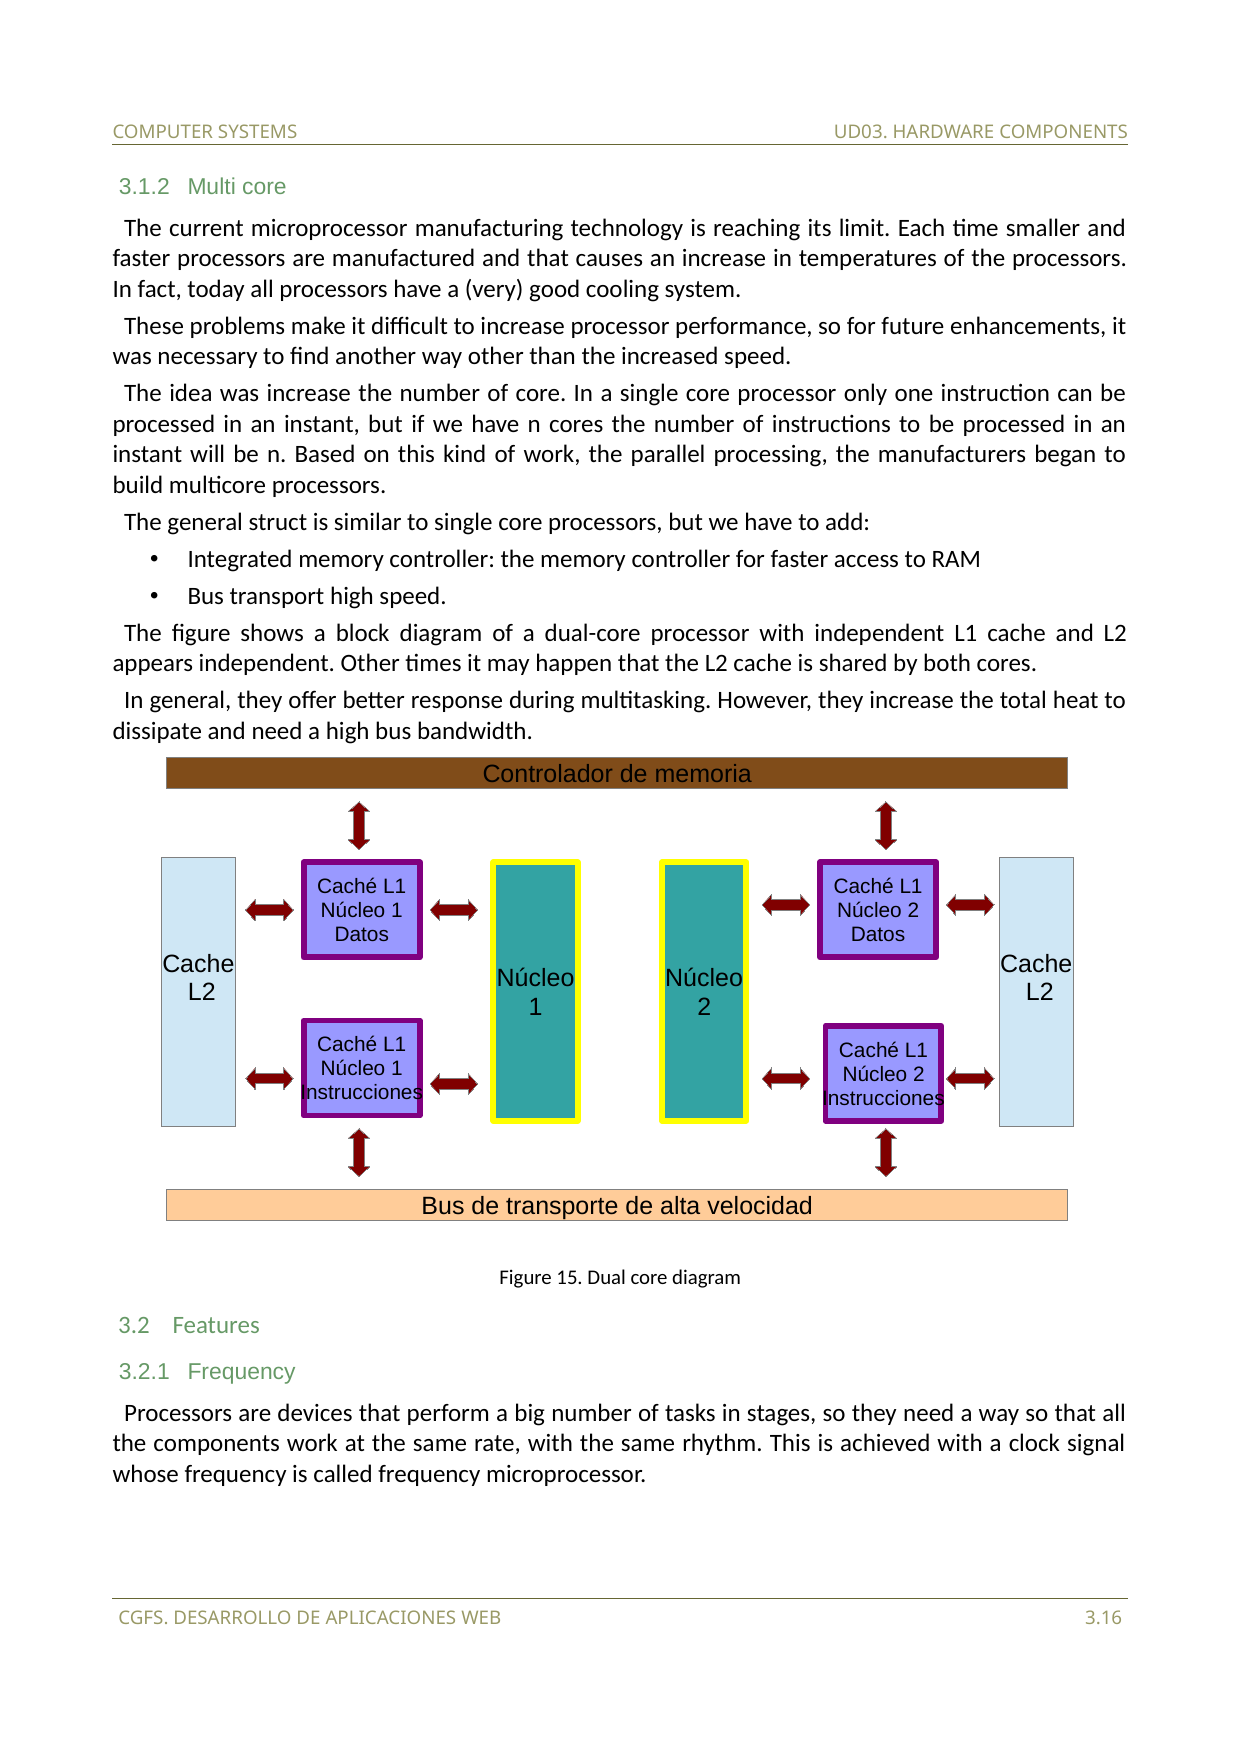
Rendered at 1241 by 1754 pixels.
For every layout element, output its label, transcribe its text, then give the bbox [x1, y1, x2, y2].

subtitle Features [112, 1309, 1128, 1339]
subtitle Multi core [112, 173, 1128, 199]
list Integrated memory controller: the memory controller for faster access to RAM [150, 543, 1128, 573]
text The figure shows a block diagram of a dual-core processor with independent L1 cache and L2 appears independent. Other times it may happen that the L2 cache is shared by both cores. [112, 617, 1128, 678]
subtitle Frequency [112, 1358, 1128, 1384]
text The idea was increase the number of core. In a single core processor only one instruction can be processed in an instant, but if we have n cores the number of instructions to be processed in an instant will be n. Based on this kind of work, the parallel processing, the manufacturers began to build multicore processors. [112, 377, 1128, 499]
text These problems make it difficult to increase processor performance, so for future enhancements, it was necessary to find another way other than the increased speed. [112, 310, 1128, 371]
text The current microprocessor manufacturing technology is reaching its limit. Each time smaller and faster processors are manufactured and that causes an increase in temperatures of the processors. In fact, today all processors have a (very) good cooling system. [112, 212, 1128, 303]
list Bus transport high speed. [150, 580, 1128, 611]
text The general struct is similar to single core processors, but we have to add: [112, 506, 1128, 537]
text Figure 15. Dual core diagram [112, 1264, 1128, 1290]
text Processors are devices that perform a big number of tasks in stages, so they need a way so that all the components work at the same rate, with the same rhythm. This is achieved with a clock signal whose frequency is called frequency microprocessor. [112, 1397, 1128, 1488]
text In general, they offer better response during multitasking. However, they increase the total heat to dissipate and need a high bus bandwidth. [112, 684, 1128, 746]
